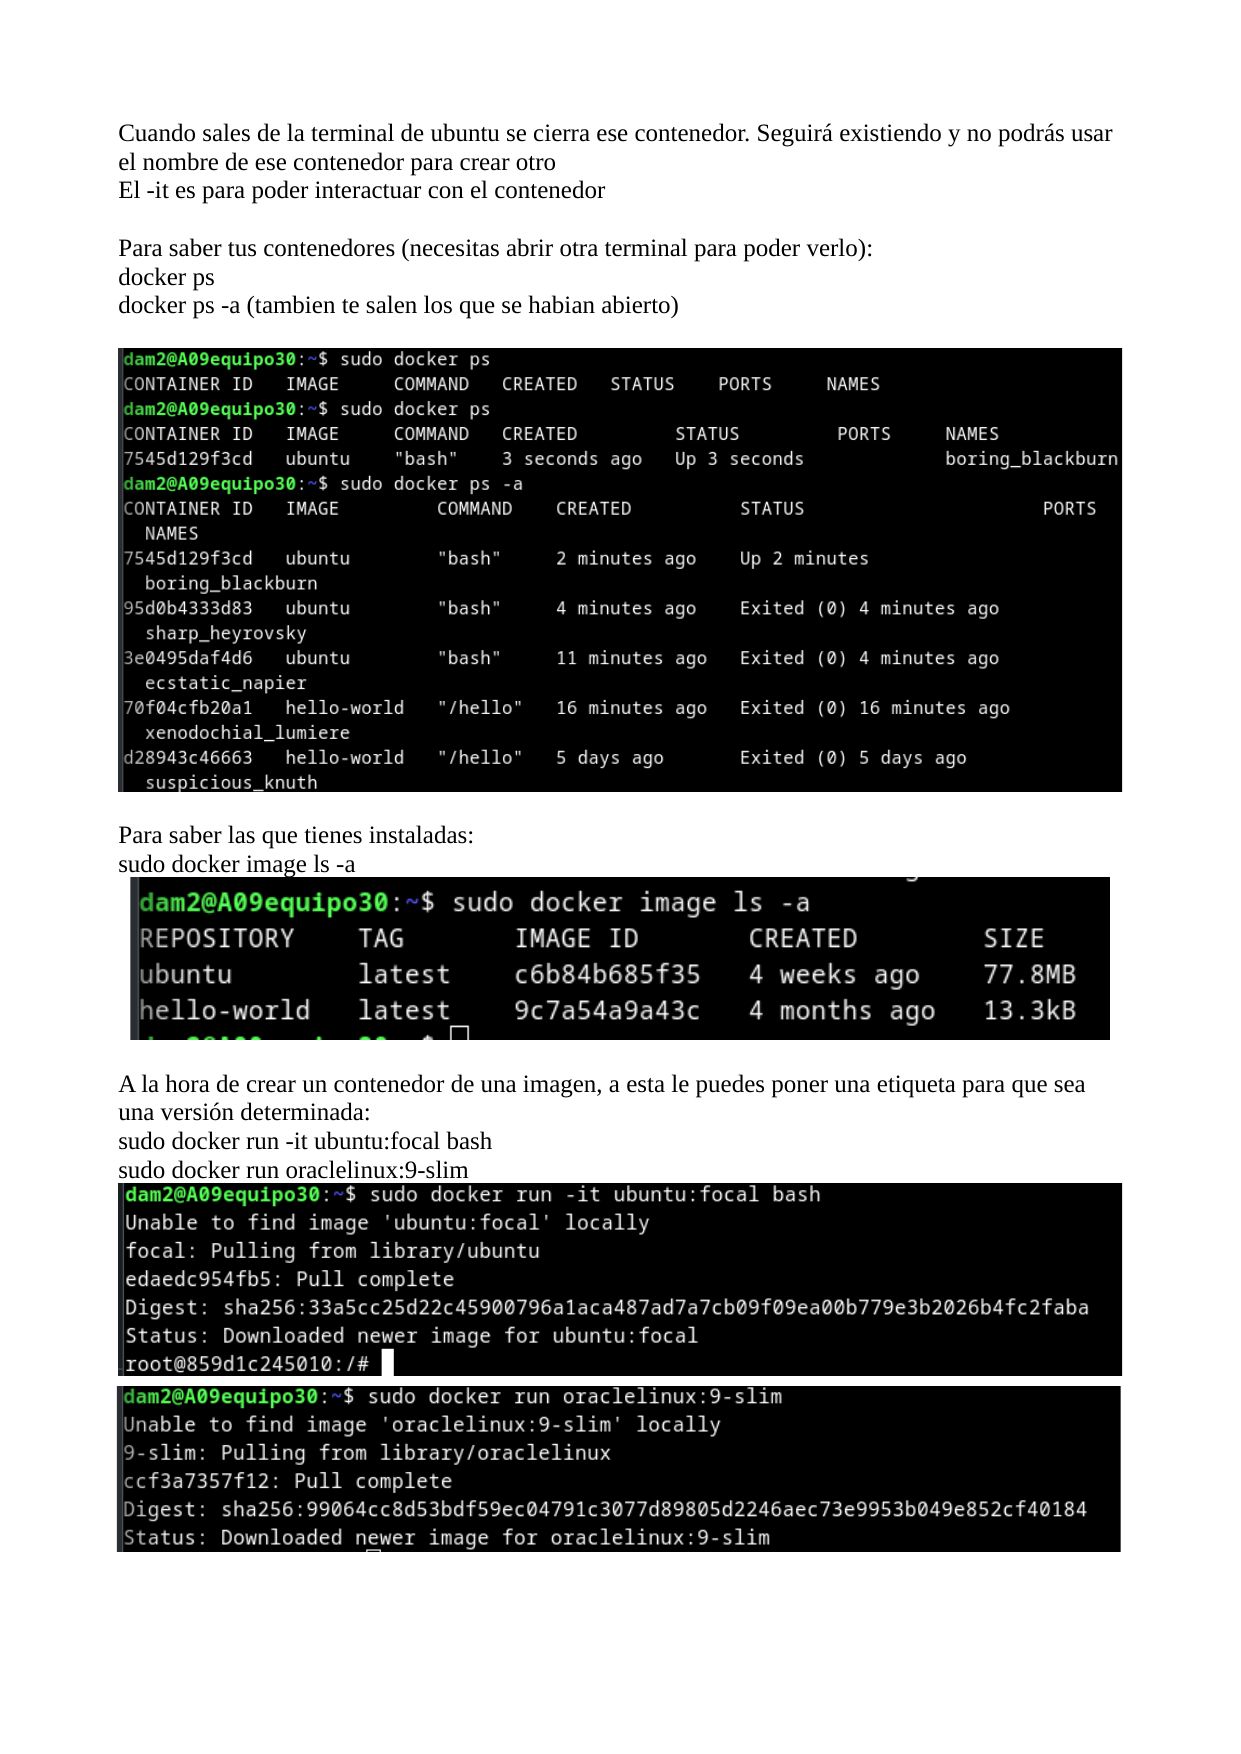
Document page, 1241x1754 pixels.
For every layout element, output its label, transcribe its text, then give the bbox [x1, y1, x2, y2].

text sudo docker image ls -a [118, 849, 1122, 877]
picture [116, 1386, 1121, 1552]
text El -it es para poder interactuar con el contenedor [118, 176, 1122, 204]
text Para saber tus contenedores (necesitas abrir otra terminal para poder verlo): [118, 233, 1122, 262]
picture [130, 877, 1110, 1040]
text docker ps [118, 262, 1122, 291]
picture [118, 348, 1123, 792]
text sudo docker run oraclelinux:9-slim [118, 1155, 1122, 1183]
picture [118, 1183, 1123, 1376]
text Cuando sales de la terminal de ubuntu se cierra ese contenedor. Seguirá existiendo y no podrás usar el nombre de ese contenedor para crear otro [118, 118, 1122, 176]
text Para saber las que tienes instaladas: [118, 820, 1122, 849]
text A la hora de crear un contenedor de una imagen, a esta le puedes poner una etiqueta para que sea una versión determinada: [118, 1069, 1122, 1126]
text sudo docker run -it ubuntu:focal bash [118, 1126, 1122, 1155]
text docker ps -a (tambien te salen los que se habian abierto) [118, 291, 1122, 319]
